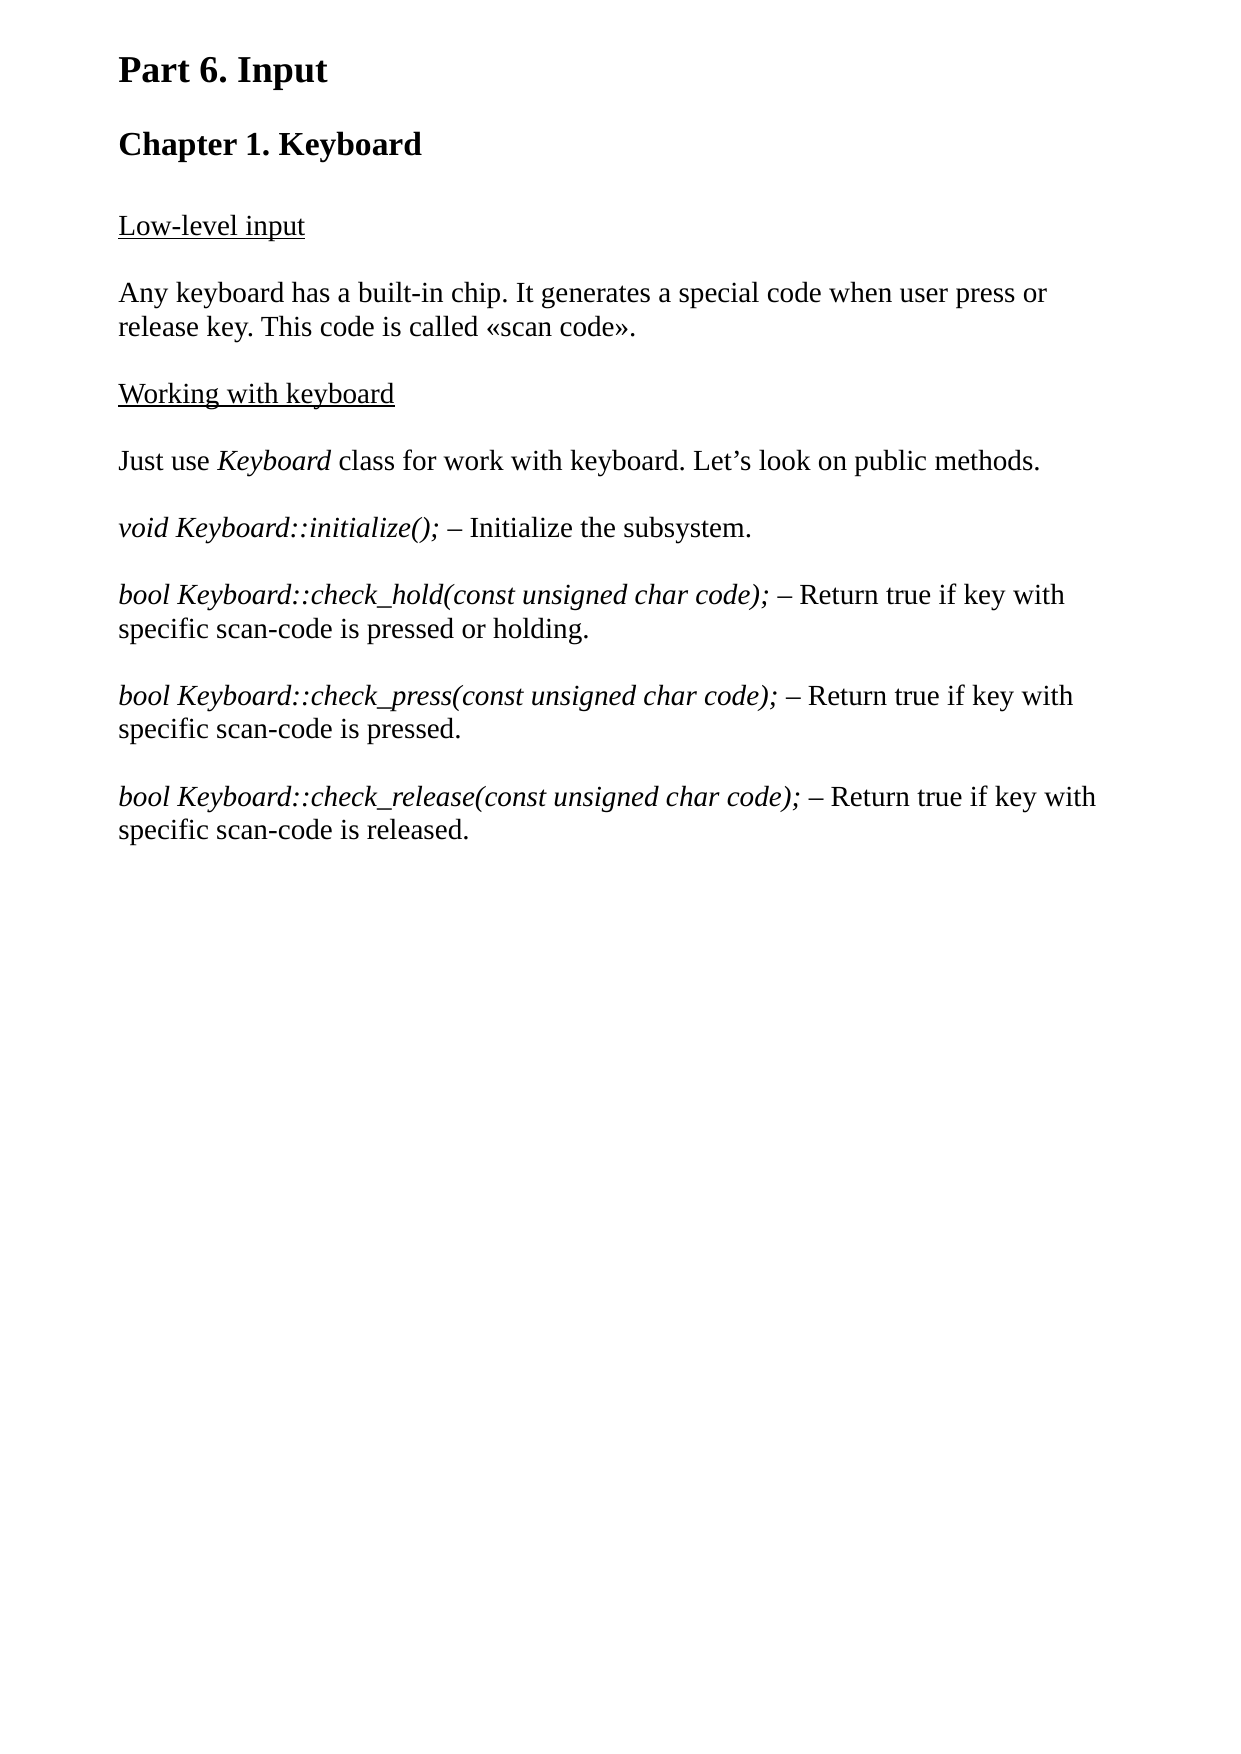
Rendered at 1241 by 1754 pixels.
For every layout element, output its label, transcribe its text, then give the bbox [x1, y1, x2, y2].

text Working with keyboard [118, 376, 1122, 410]
text void Keyboard::initialize(); – Initialize the subsystem. [118, 510, 1122, 544]
text Just use Keyboard class for work with keyboard. Let’s look on public methods. [118, 443, 1122, 477]
text Low-level input [118, 208, 1122, 242]
text bool Keyboard::check_release(const unsigned char code); – Return true if key with specific scan-code is released. [118, 779, 1122, 846]
subtitle Part 6. Input [118, 47, 1122, 91]
text bool Keyboard::check_hold(const unsigned char code); – Return true if key with specific scan-code is pressed or holding. [118, 577, 1122, 644]
text Any keyboard has a built-in chip. It generates a special code when user press or release key. This code is called «scan code». [118, 276, 1122, 343]
subtitle Chapter 1. Keyboard [118, 124, 1122, 162]
text bool Keyboard::check_press(const unsigned char code); – Return true if key with specific scan-code is pressed. [118, 678, 1122, 745]
